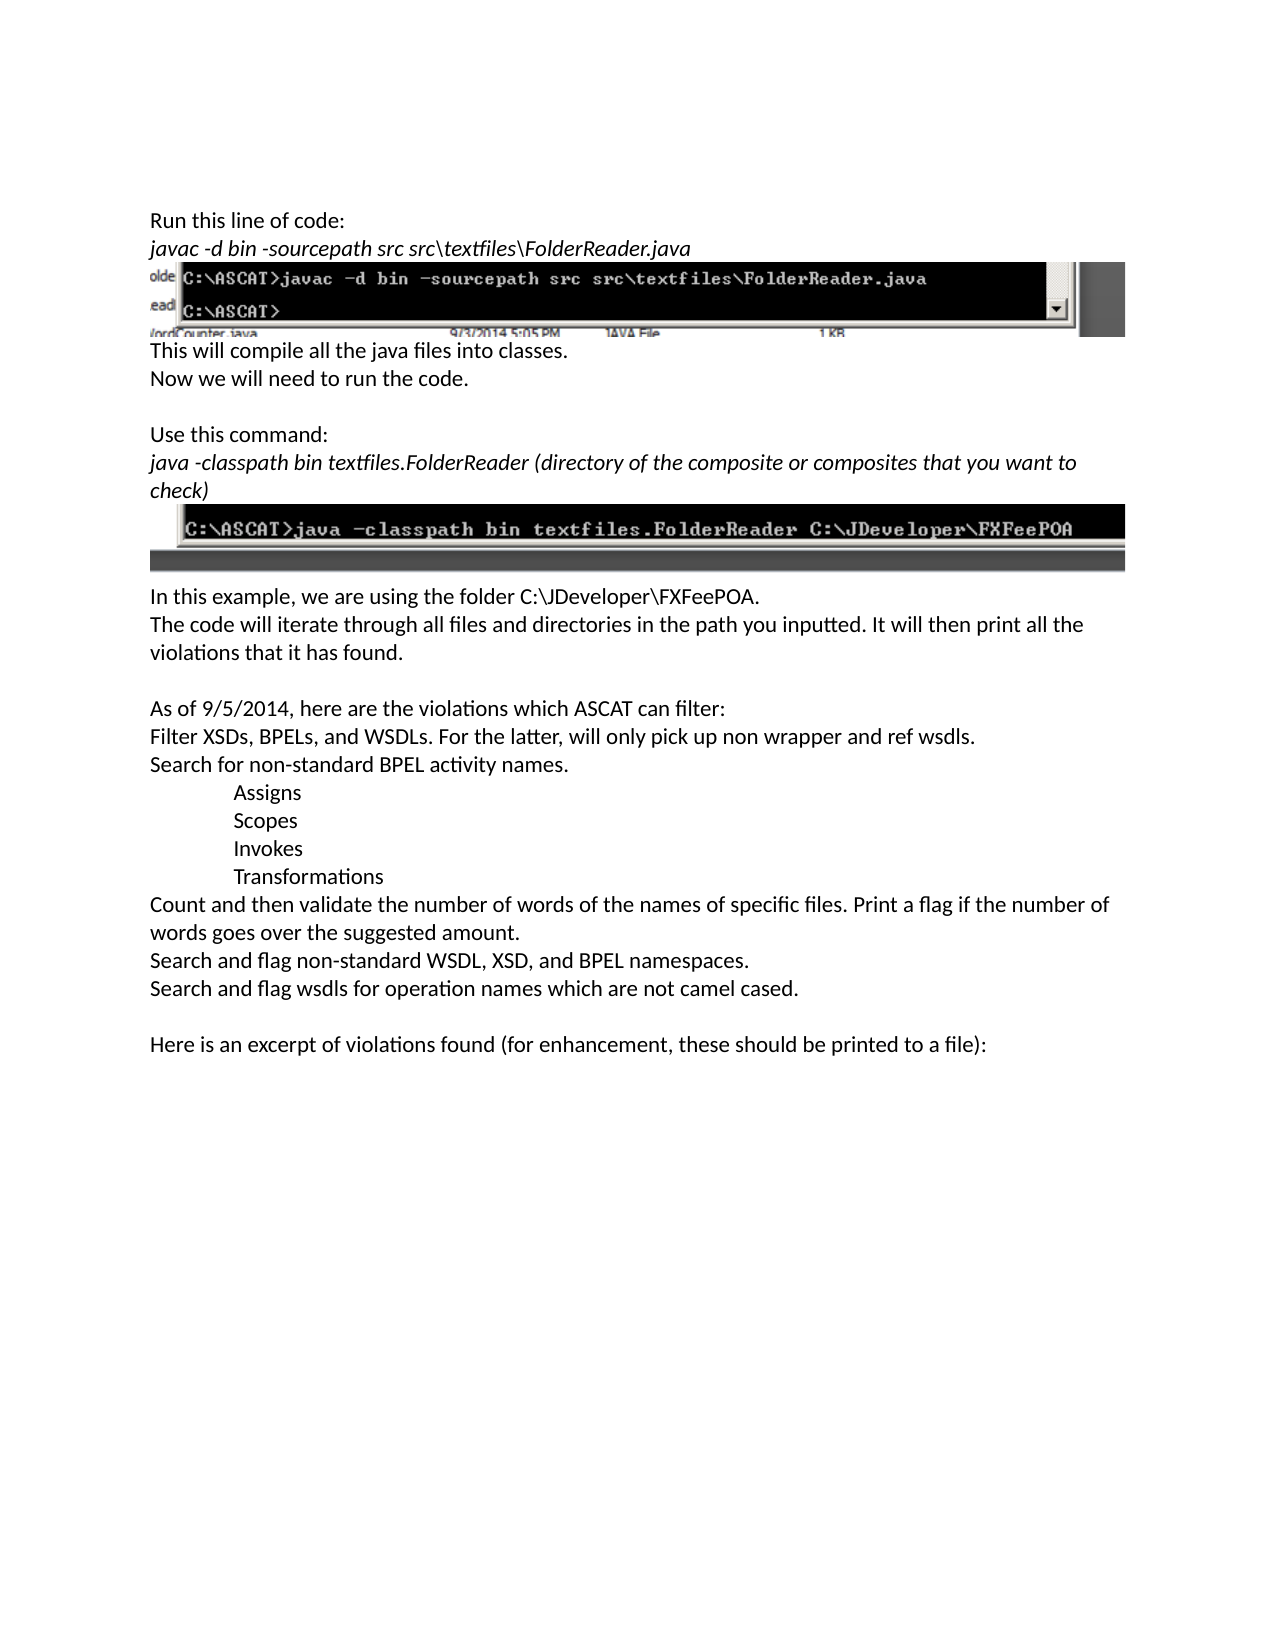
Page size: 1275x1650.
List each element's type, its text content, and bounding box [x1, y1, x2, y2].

text Invokes [150, 834, 1125, 862]
picture [150, 504, 1125, 583]
text Assigns [150, 778, 1125, 806]
text Use this command: [150, 420, 1125, 448]
text In this example, we are using the folder C:\JDeveloper\FXFeePOA. [150, 583, 1125, 610]
text Transformations [150, 862, 1125, 891]
picture [150, 262, 1125, 337]
text This will compile all the java files into classes. [150, 337, 1125, 364]
text The code will iterate through all files and directories in the path you inputted. It will then print all the violations that it has found. [150, 610, 1125, 666]
text Run this line of code: [150, 206, 1125, 234]
text Here is an excerpt of violations found (for enhancement, these should be printed to a file): [150, 1031, 1125, 1059]
text Scopes [150, 806, 1125, 834]
text java -classpath bin textfiles.FolderReader (directory of the composite or composites that you want to check) [150, 448, 1125, 504]
text Now we will need to run the code. [150, 364, 1125, 392]
text Search and flag non-standard WSDL, XSD, and BPEL namespaces. [150, 947, 1125, 974]
text Filter XSDs, BPELs, and WSDLs. For the latter, will only pick up non wrapper and ref wsdls. [150, 722, 1125, 750]
text Search and flag wsdls for operation names which are not camel cased. [150, 974, 1125, 1003]
text As of 9/5/2014, here are the violations which ASCAT can filter: [150, 694, 1125, 722]
text Search for non-standard BPEL activity names. [150, 750, 1125, 778]
text Count and then validate the number of words of the names of specific files. Print a flag if the number of words goes over the suggested amount. [150, 891, 1125, 947]
text javac -d bin -sourcepath src src\textfiles\FolderReader.java [150, 234, 1125, 262]
